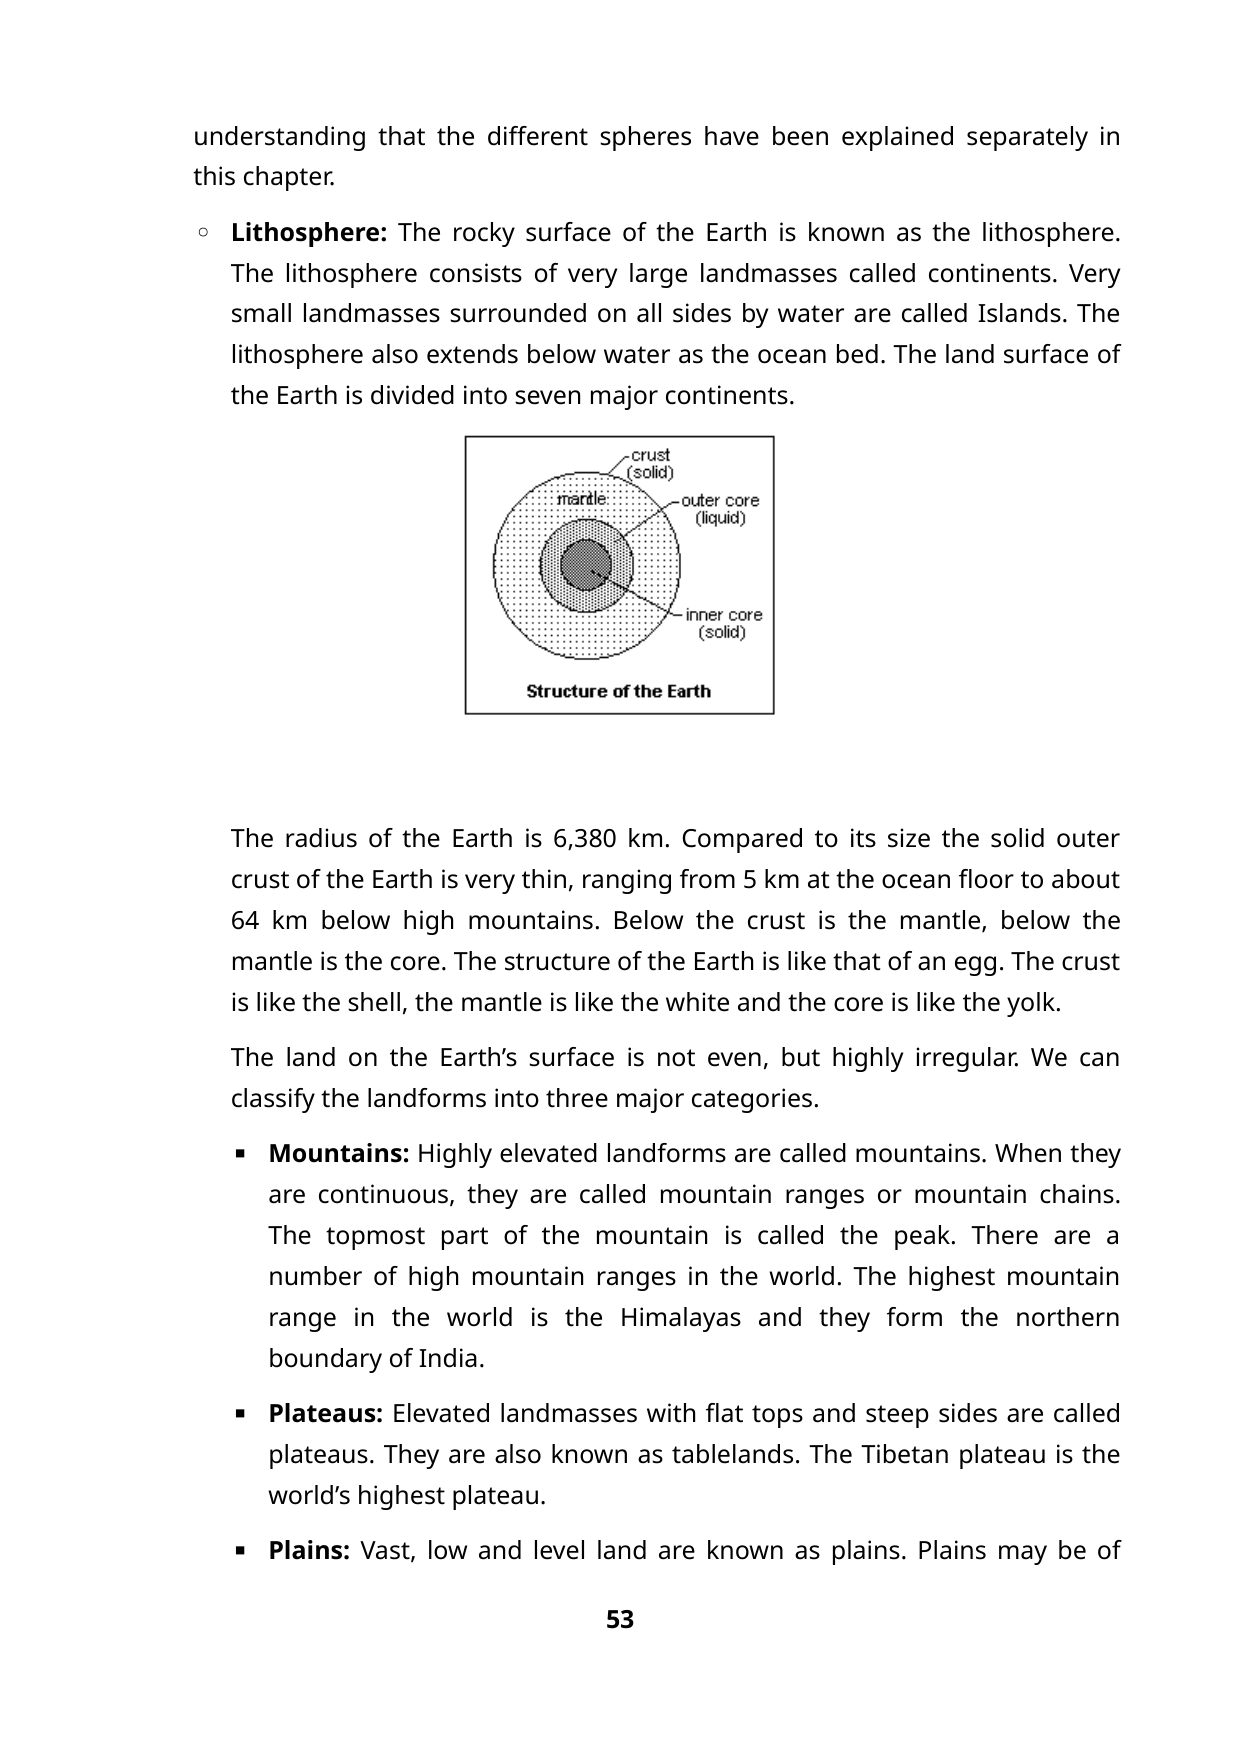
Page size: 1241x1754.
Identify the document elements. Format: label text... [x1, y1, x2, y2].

list Plateaus: Elevated landmasses with flat tops and steep sides are called plateaus. They are also known as tablelands. The Tibetan plateau is the world’s highest plateau. [231, 1396, 1122, 1511]
list Plains: Vast, low and level land are known as plains. Plains may be of [231, 1533, 1122, 1567]
list Mountains: Highly elevated landforms are called mountains. When they are continuous, they are called mountain ranges or mountain chains. The topmost part of the mountain is called the peak. There are a number of high mountain ranges in the world. The highest mountain range in the world is the Himalayas and they form the northern boundary of India. [231, 1136, 1122, 1374]
list understanding that the different spheres have been explained separately in this chapter. [156, 118, 1122, 193]
list Lithosphere: The rocky surface of the Earth is known as the lithosphere. The lithosphere consists of very large landmasses called continents. Very small landmasses surrounded on all sides by water are called Islands. The lithosphere also extends below water as the ocean bed. The land surface of the Earth is divided into seven major continents. [193, 214, 1122, 412]
list The land on the Earth’s surface is not even, but highly irregular. We can classify the landforms into three major categories. [193, 1040, 1122, 1115]
picture [462, 433, 778, 718]
list The radius of the Earth is 6,380 km. Compared to its size the solid outer crust of the Earth is very thin, ranging from 5 km at the ocean floor to about 64 km below high mountains. Below the crust is the mantle, below the mantle is the core. The structure of the Earth is like that of an egg. The crust is like the shell, the mantle is like the white and the core is like the yolk. [193, 821, 1122, 1018]
